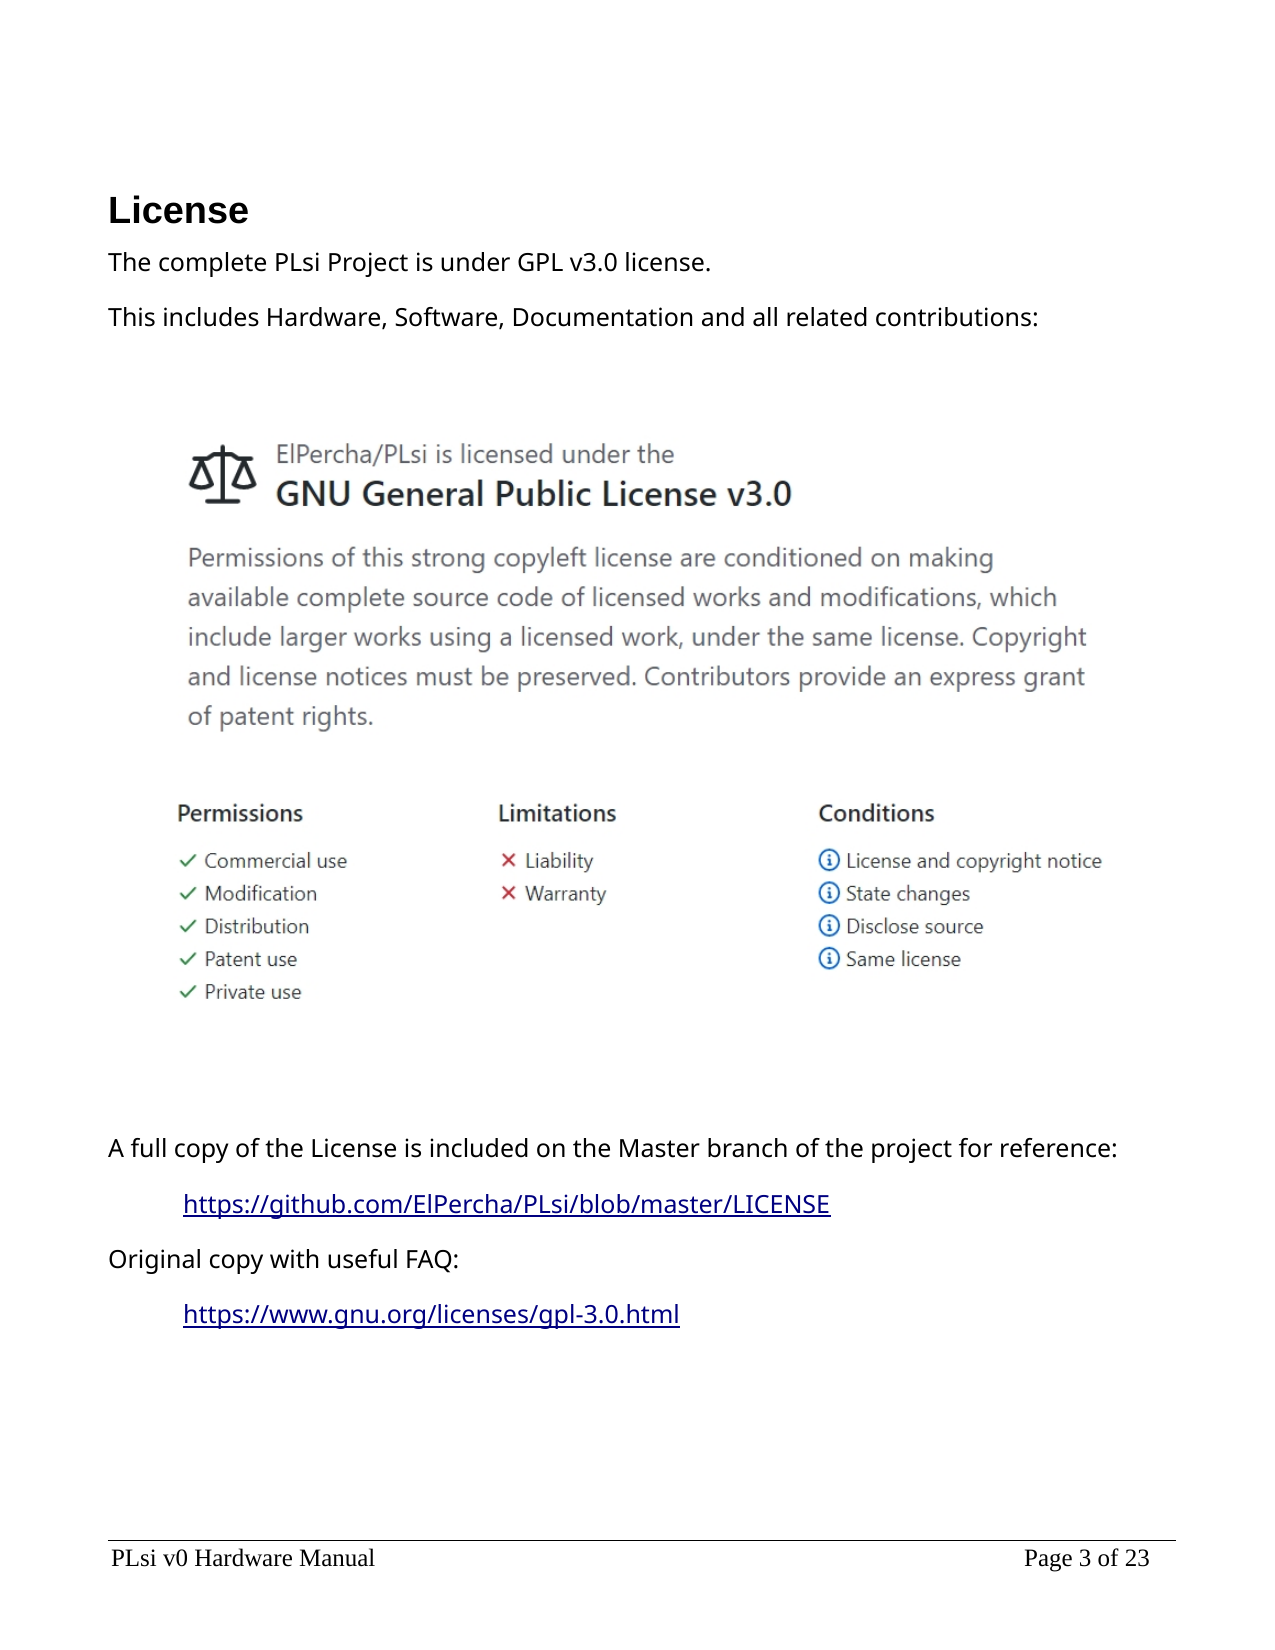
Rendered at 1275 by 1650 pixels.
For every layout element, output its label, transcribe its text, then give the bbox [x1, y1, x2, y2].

picture [159, 418, 1118, 758]
text This includes Hardware, Software, Documentation and all related contributions: [108, 299, 1176, 334]
subtitle License [108, 188, 1176, 232]
picture [156, 782, 1123, 1026]
text https://www.gnu.org/licenses/gpl-3.0.html [108, 1297, 1176, 1331]
text Original copy with useful FAQ: [108, 1242, 1176, 1276]
text https://github.com/ElPercha/PLsi/blob/master/LICENSE [108, 1186, 1176, 1220]
text A full copy of the License is included on the Master branch of the project for reference: [108, 1131, 1176, 1165]
text The complete PLsi Project is under GPL v3.0 license. [108, 244, 1176, 278]
